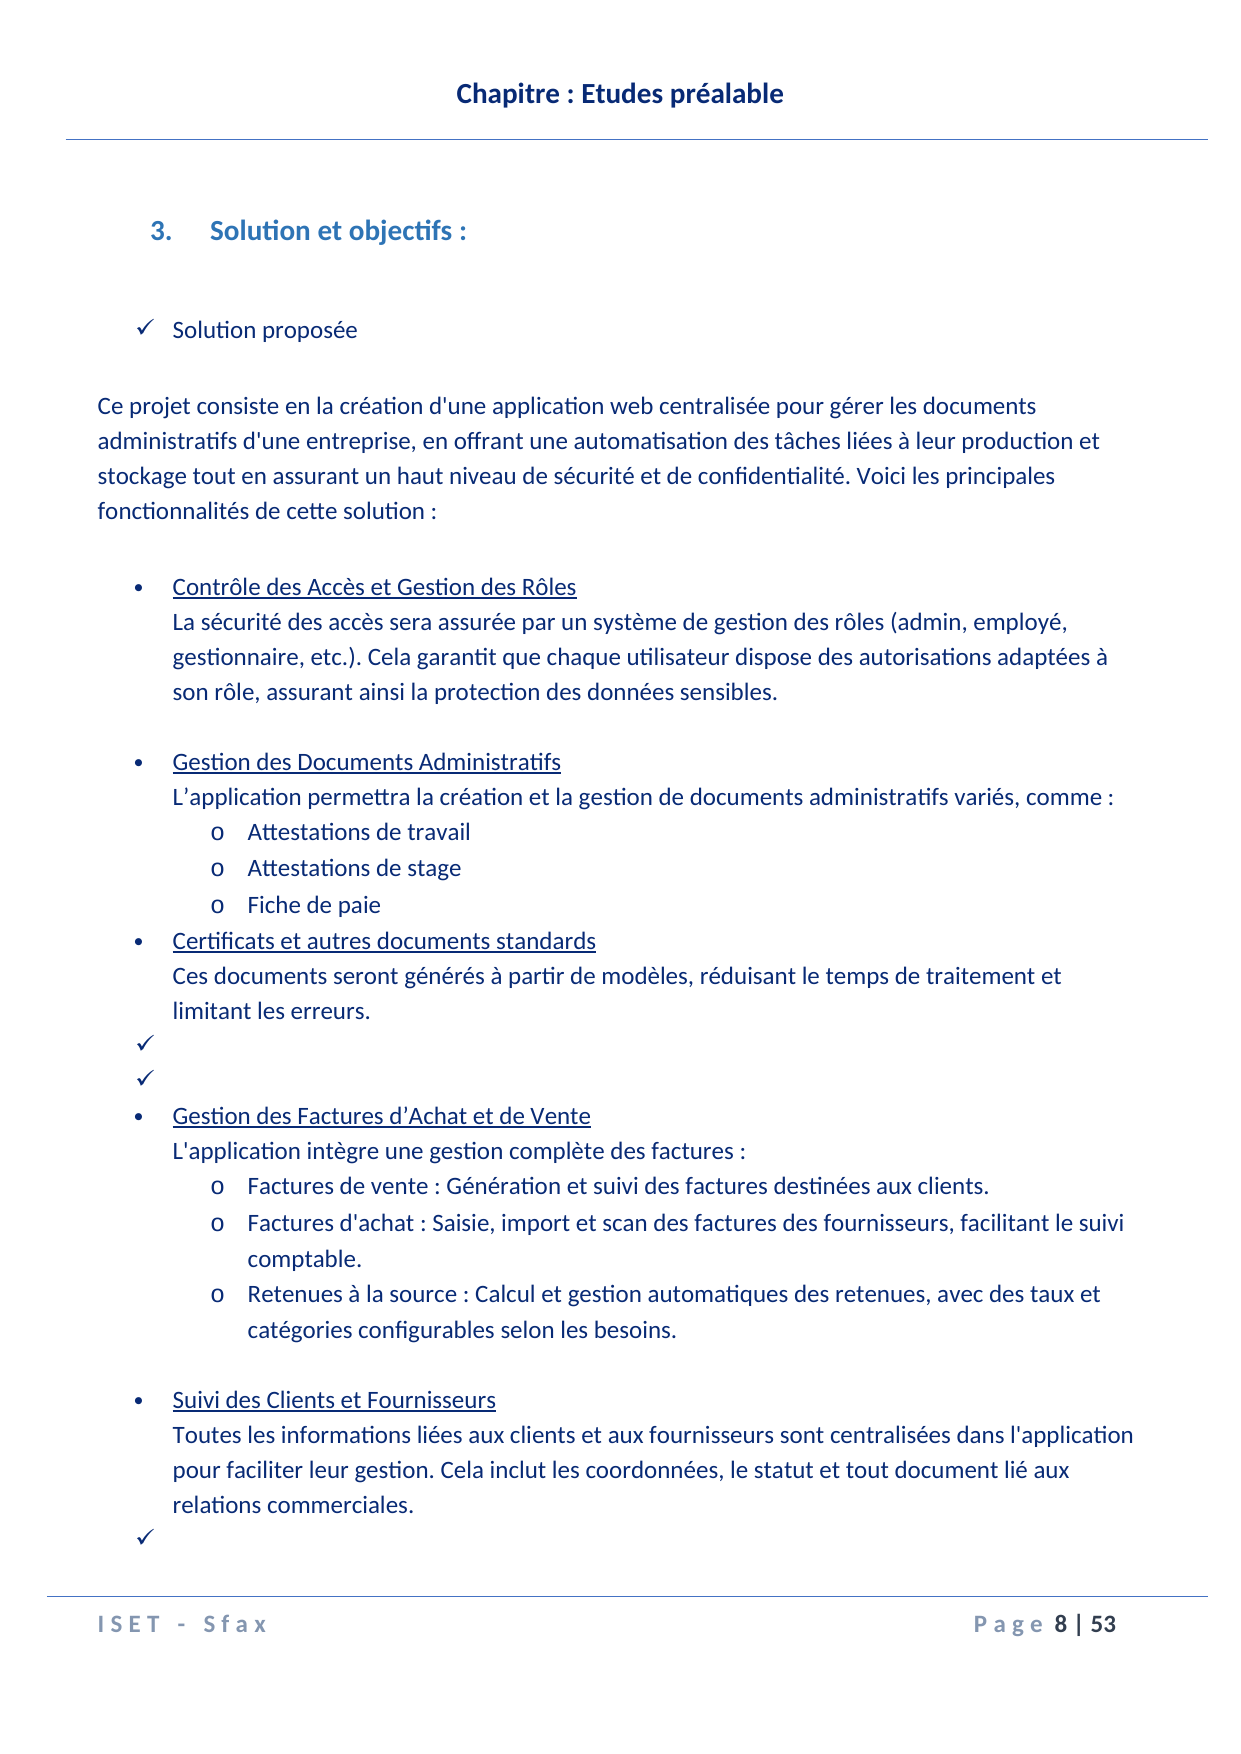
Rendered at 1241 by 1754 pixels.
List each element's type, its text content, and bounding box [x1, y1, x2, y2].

list Certificats et autres documents standards Ces documents seront générés à partir de modèles, réduisant le temps de traitement et limitant les erreurs. [135, 926, 1143, 1026]
list Fiche de paie [210, 889, 1143, 921]
list Factures de vente : Génération et suivi des factures destinées aux clients. [210, 1171, 1143, 1202]
subtitle Solution et objectifs : [172, 212, 1143, 247]
text Ce projet consiste en la création d'une application web centralisée pour gérer les documents administratifs d'une entreprise, en offrant une automatisation des tâches liées à leur production et stockage tout en assurant un haut niveau de sécurité et de confidentialité. Voici les principales fonctionnalités de cette solution : [97, 390, 1143, 526]
list Gestion des Documents Administratifs L’application permettra la création et la gestion de documents administratifs variés, comme : [135, 746, 1143, 812]
list Gestion des Factures d’Achat et de Vente L'application intègre une gestion complète des factures : [135, 1101, 1143, 1166]
list Attestations de travail [210, 816, 1143, 848]
list Retenues à la source : Calcul et gestion automatiques des retenues, avec des taux et catégories configurables selon les besoins. [210, 1278, 1143, 1345]
list Contrôle des Accès et Gestion des Rôles La sécurité des accès sera assurée par un système de gestion des rôles (admin, employé, gestionnaire, etc.). Cela garantit que chaque utilisateur dispose des autorisations adaptées à son rôle, assurant ainsi la protection des données sensibles. [135, 571, 1143, 707]
list Factures d'achat : Saisie, import et scan des factures des fournisseurs, facilitant le suivi comptable. [210, 1207, 1143, 1274]
list Solution proposée [135, 314, 1143, 345]
list Suivi des Clients et Fournisseurs Toutes les informations liées aux clients et aux fournisseurs sont centralisées dans l'application pour faciliter leur gestion. Cela inclut les coordonnées, le statut et tout document lié aux relations commerciales. [135, 1384, 1143, 1520]
list Attestations de stage [210, 853, 1143, 884]
